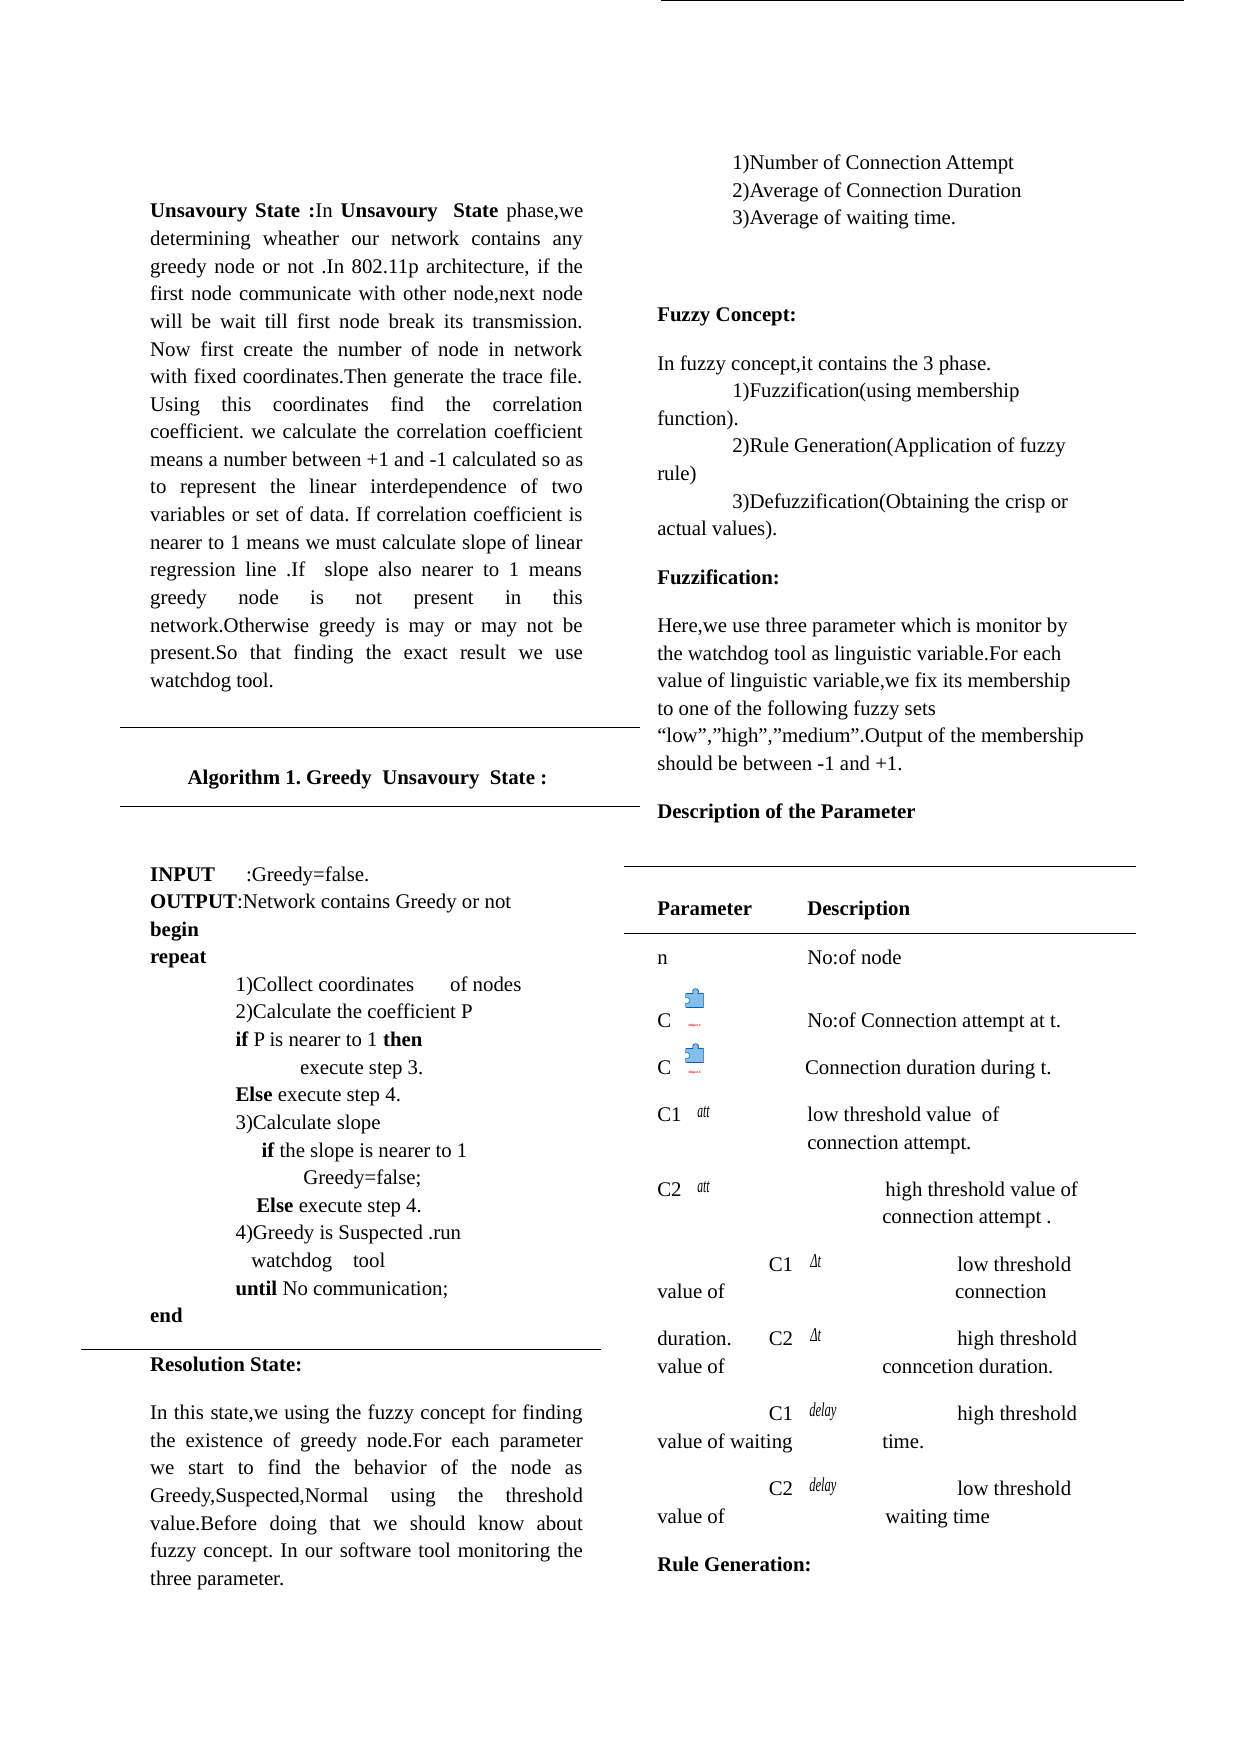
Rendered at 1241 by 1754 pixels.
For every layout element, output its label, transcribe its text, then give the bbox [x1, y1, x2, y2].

text Algorithm 1. Greedy Unsavoury State : [187, 764, 583, 789]
text Unsavoury State :In Unsavoury State phase,we determining wheather our network contains any greedy node or not .In 802.11p architecture, if the first node communicate with other node,next node will be wait till first node break its transmission. Now first create the number of node in network with fixed coordinates.Then generate the trace file. Using this coordinates find the correlation coefficient. we calculate the correlation coefficient means a number between +1 and -1 calculated so as to represent the linear interdependence of two variables or set of data. If correlation coefficient is nearer to 1 means we must calculate slope of linear regression line .If slope also nearer to 1 means greedy node is not present in this network.Otherwise greedy is may or may not be present.So that finding the exact result we use watchdog tool. [150, 198, 583, 692]
text INPUT :Greedy=false. OUTPUT:Network contains Greedy or not begin repeat 1)Collect coordinates of nodes 2)Calculate the coefficient P if P is nearer to 1 then execute step 3. Else execute step 4. 3)Calculate slope if the slope is nearer to 1 Greedy=false; Else execute step 4. 4)Greedy is Suspected .run watchdog tool until No communication; end [150, 861, 583, 1327]
text Parameter Description [657, 896, 1090, 920]
text Resolution State: [150, 1352, 583, 1376]
text Description of the Parameter [657, 799, 1090, 823]
text 1)Number of Connection Attempt 2)Average of Connection Duration 3)Average of waiting time. [657, 150, 1090, 229]
text In this state,we using the fuzzy concept for finding the existence of greedy node.For each parameter we start to find the behavior of the node as Greedy,Suspected,Normal using the threshold value.Before doing that we should know about fuzzy concept. In our software tool monitoring the three parameter. [150, 1400, 583, 1590]
text n No:of node C No:of Connection attempt at t. C Connection duration during t. C1 low threshold value of connection attempt. C2 high threshold value of connection attempt . C1 low threshold value of connection duration. C2 high threshold value of conncetion duration. C1 high threshold value of waiting time. C2 low threshold value of waiting time [657, 945, 1090, 1528]
text Fuzzy Concept: [657, 302, 1090, 326]
text In fuzzy concept,it contains the 3 phase. 1)Fuzzification(using membership function). 2)Rule Generation(Application of fuzzy rule) 3)Defuzzification(Obtaining the crisp or actual values). [657, 351, 1090, 540]
text Rule Generation: [657, 1552, 1090, 1576]
text Here,we use three parameter which is monitor by the watchdog tool as linguistic variable.For each value of linguistic variable,we fix its membership to one of the following fuzzy sets “low”,”high”,”medium”.Output of the membership should be between -1 and +1. [657, 613, 1090, 775]
text Fuzzification: [657, 564, 1090, 589]
